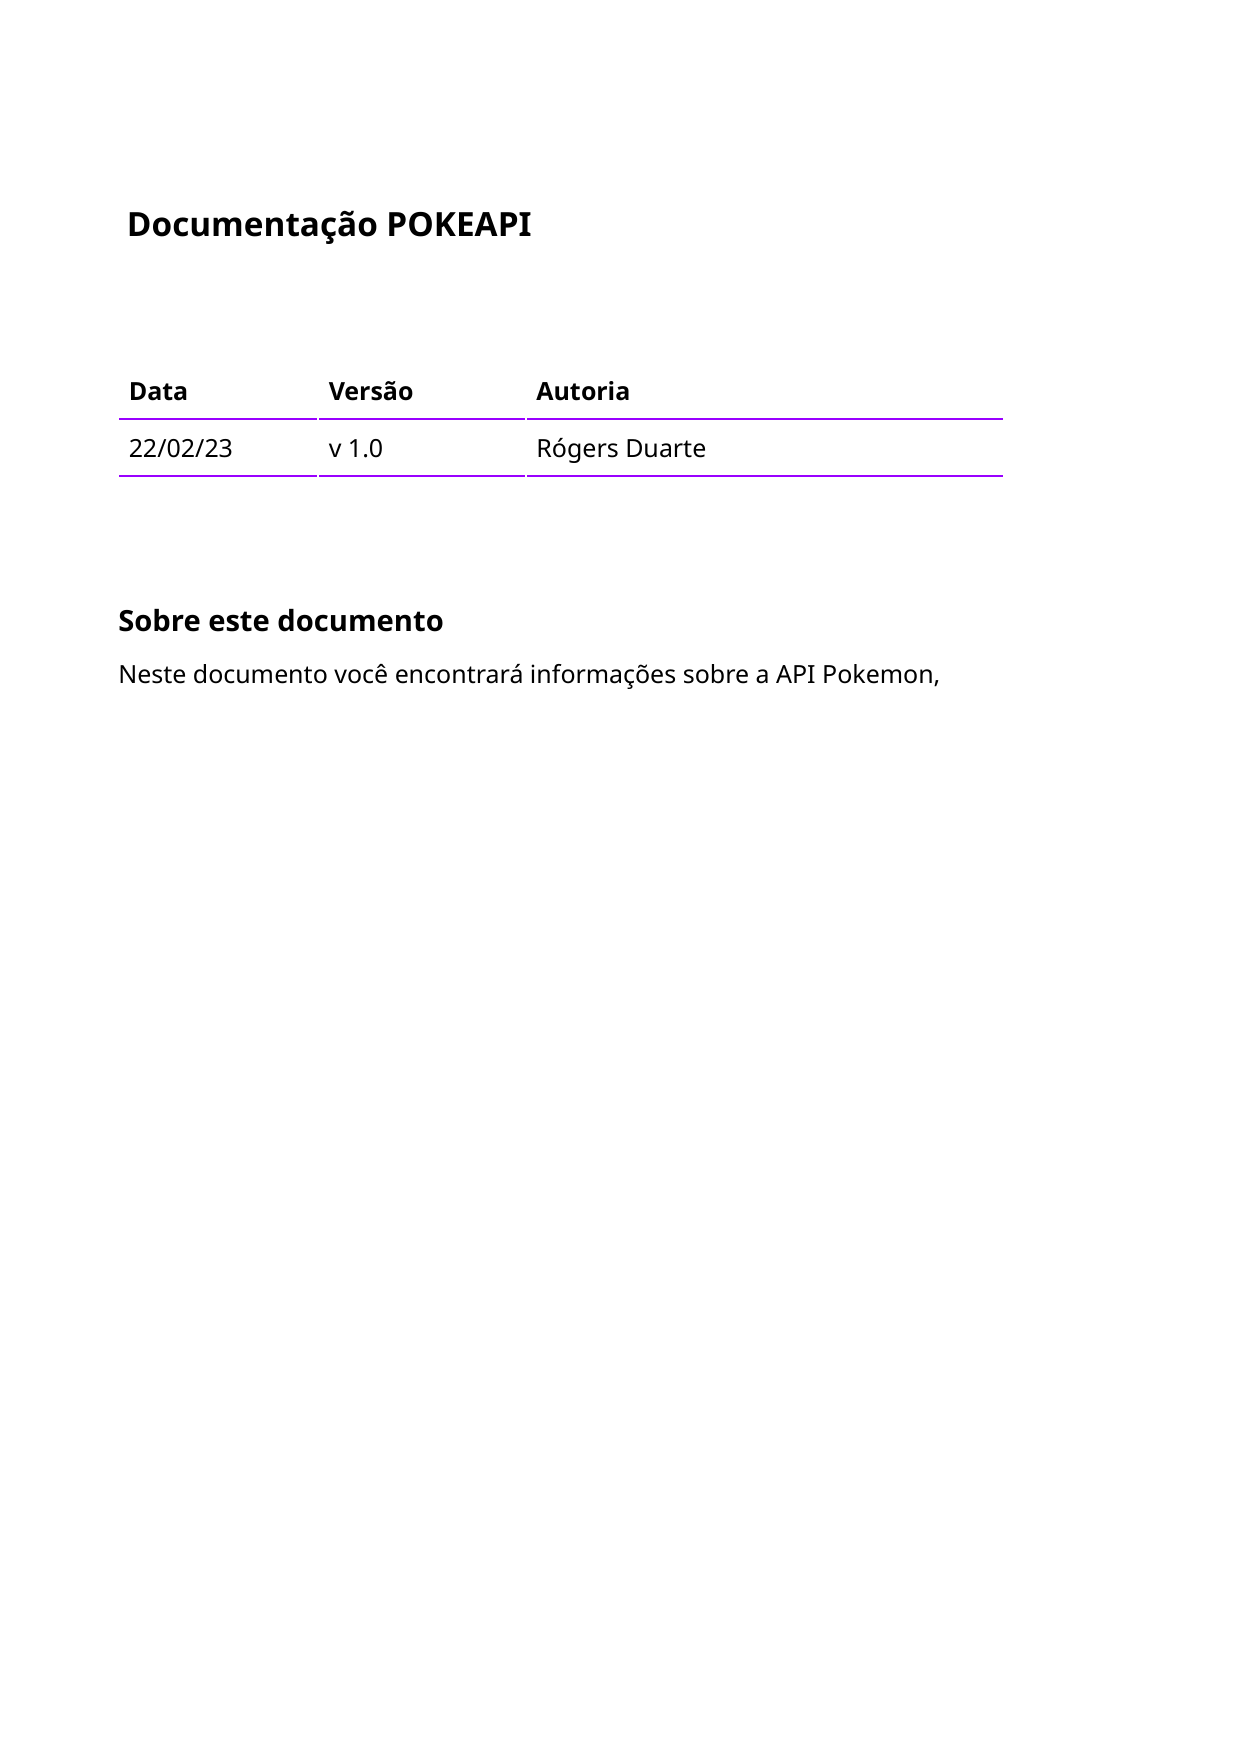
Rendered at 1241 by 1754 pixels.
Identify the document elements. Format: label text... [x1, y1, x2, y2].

table_cell v 1.0 [319, 420, 525, 475]
table_cell Rógers Duarte [527, 420, 1003, 475]
table_header Autoria [527, 363, 1003, 418]
text Neste documento você encontrará informações sobre a API Pokemon, [118, 657, 1122, 691]
table_header Data [119, 363, 317, 418]
table_header Versão [319, 363, 525, 418]
table_cell 22/02/23 [119, 420, 317, 475]
text Documentação POKEAPI [118, 207, 1122, 244]
text Sobre este documento [118, 605, 1122, 638]
